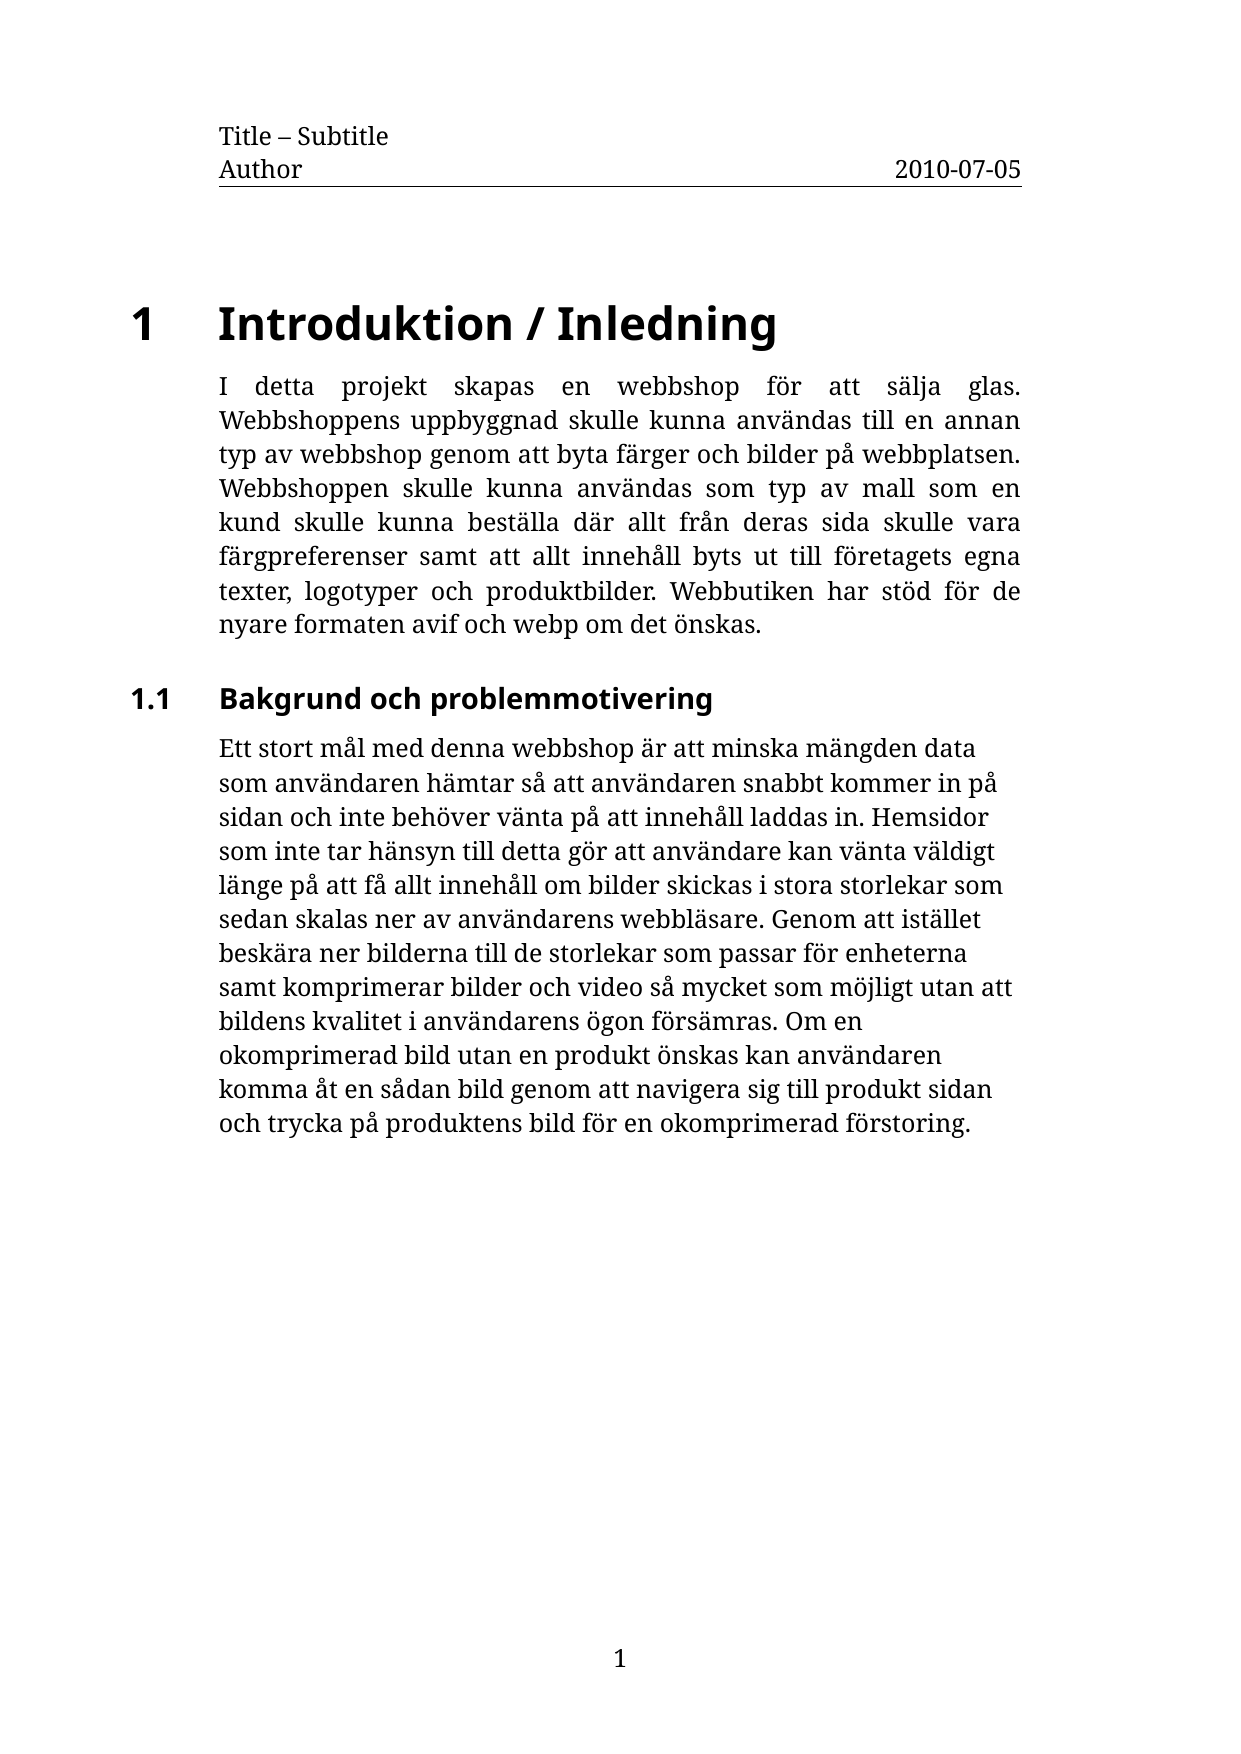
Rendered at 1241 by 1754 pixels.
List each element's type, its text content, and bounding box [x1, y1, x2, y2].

subtitle Bakgrund och problemmotivering [130, 678, 1022, 718]
text I detta projekt skapas en webbshop för att sälja glas. Webbshoppens uppbyggnad skulle kunna användas till en annan typ av webbshop genom att byta färger och bilder på webbplatsen. Webbshoppen skulle kunna användas som typ av mall som en kund skulle kunna beställa där allt från deras sida skulle vara färgpreferenser samt att allt innehåll byts ut till företagets egna texter, logotyper och produktbilder. Webbutiken har stöd för de nyare formaten avif och webp om det önskas. [218, 369, 1022, 641]
subtitle Introduktion / Inledning [130, 291, 1022, 353]
text Ett stort mål med denna webbshop är att minska mängden data som användaren hämtar så att användaren snabbt kommer in på sidan och inte behöver vänta på att innehåll laddas in. Hemsidor som inte tar hänsyn till detta gör att användare kan vänta väldigt länge på att få allt innehåll om bilder skickas i stora storlekar som sedan skalas ner av användarens webbläsare. Genom att istället beskära ner bilderna till de storlekar som passar för enheterna samt komprimerar bilder och video så mycket som möjligt utan att bildens kvalitet i användarens ögon försämras. Om en okomprimerad bild utan en produkt önskas kan användaren komma åt en sådan bild genom att navigera sig till produkt sidan och trycka på produktens bild för en okomprimerad förstoring. [218, 731, 1022, 1140]
